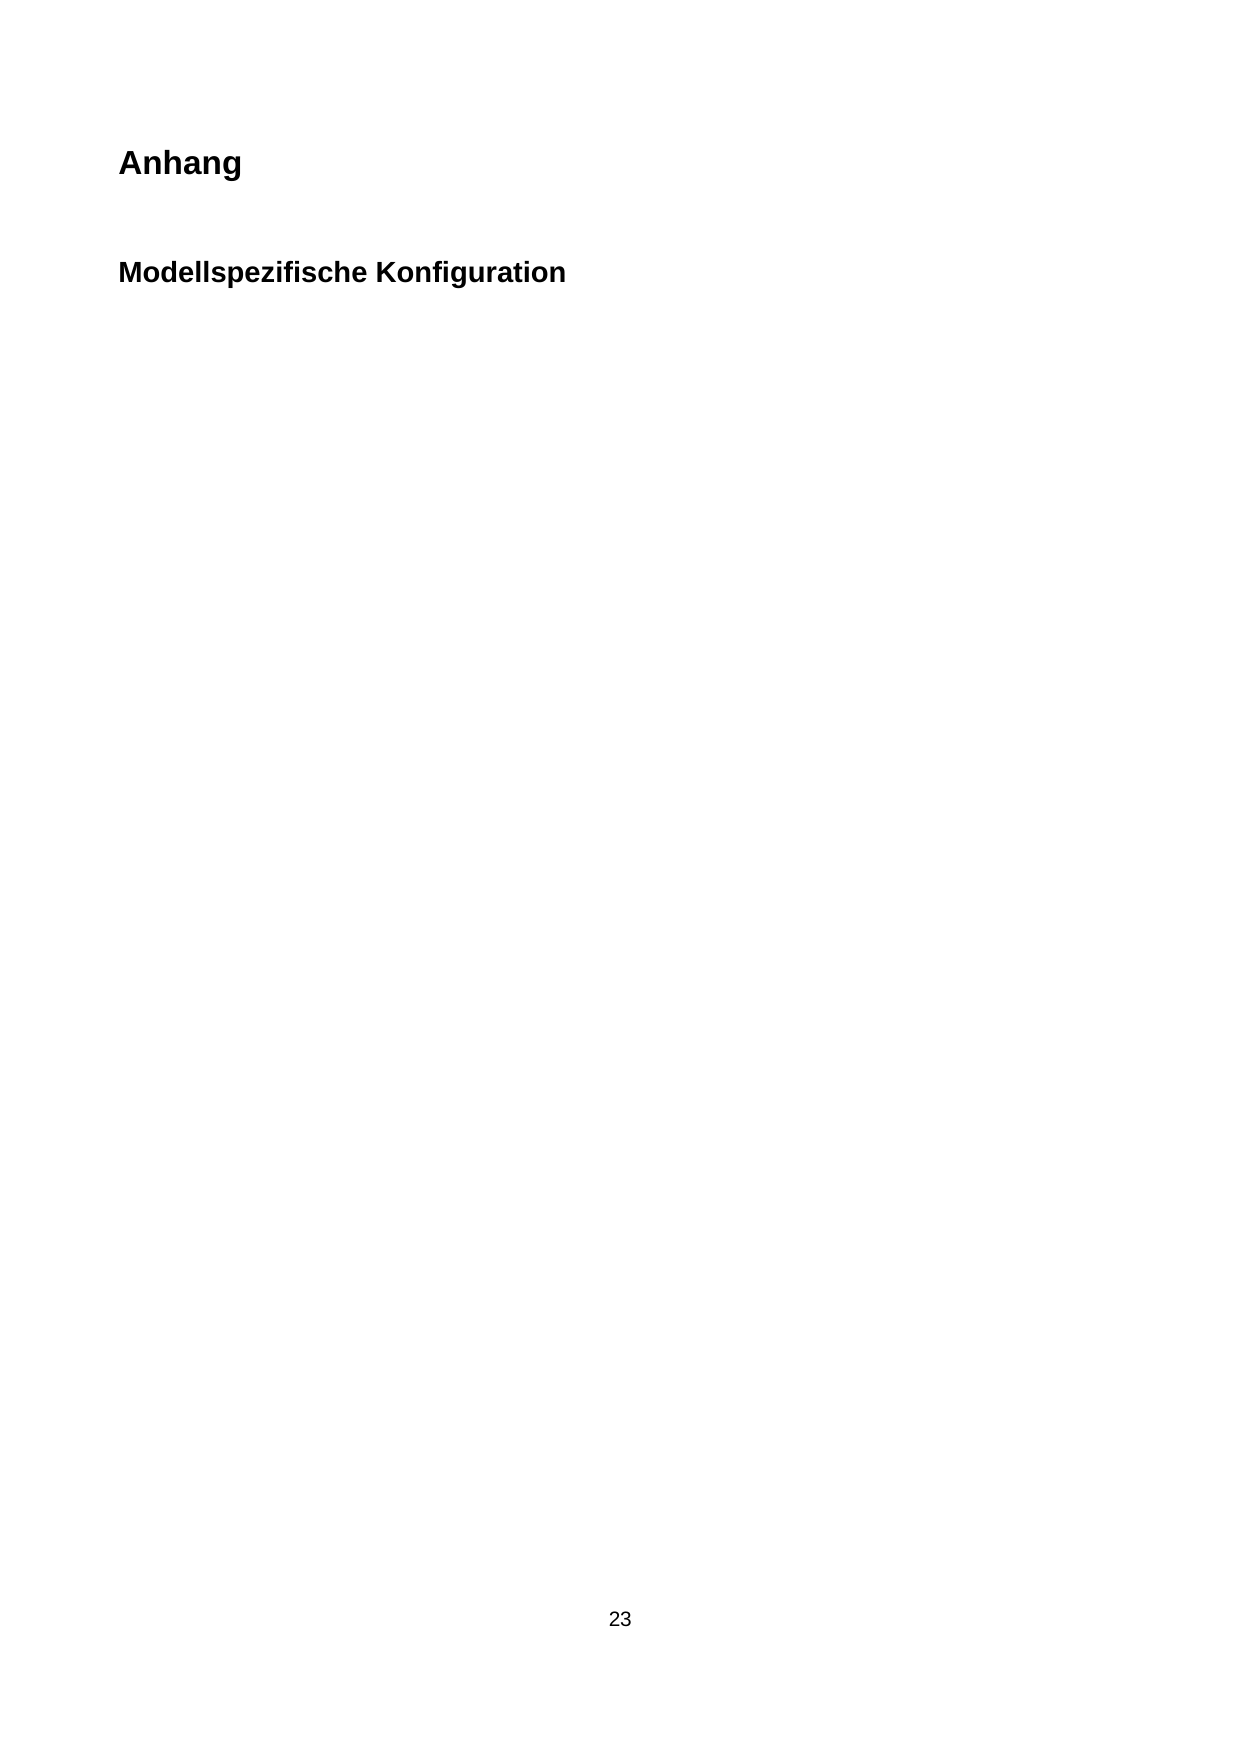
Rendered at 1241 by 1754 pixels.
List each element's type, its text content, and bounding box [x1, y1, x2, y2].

subtitle Modellspezifische Konfiguration [118, 256, 1122, 289]
subtitle Anhang [118, 143, 1122, 182]
